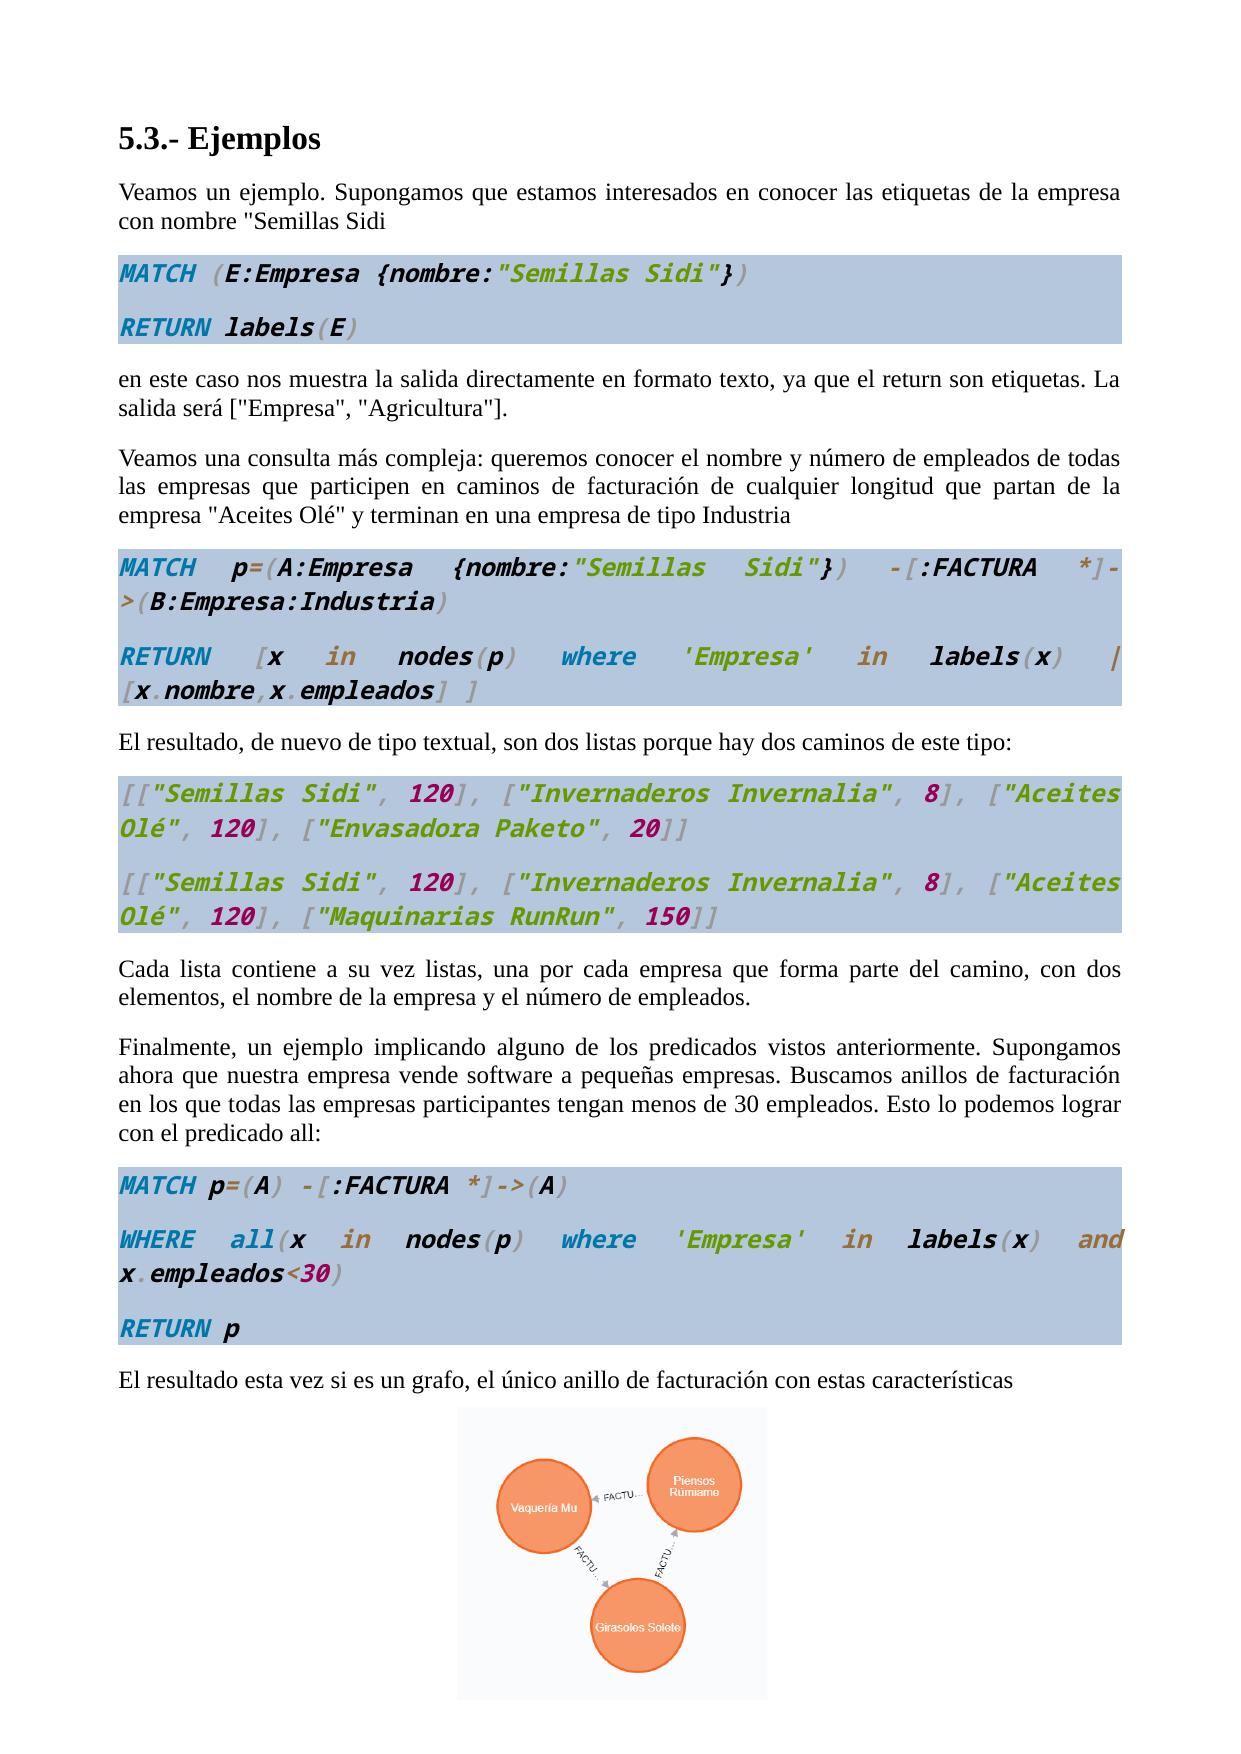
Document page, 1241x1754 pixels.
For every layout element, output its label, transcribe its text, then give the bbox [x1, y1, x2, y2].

text MATCH p=(A) -[:FACTURA *]->(A) [118, 1167, 1122, 1201]
text El resultado, de nuevo de tipo textual, son dos listas porque hay dos caminos de este tipo: [118, 727, 1122, 756]
text Cada lista contiene a su vez listas, una por cada empresa que forma parte del camino, con dos elementos, el nombre de la empresa y el número de empleados. [118, 954, 1122, 1011]
text [["Semillas Sidi", 120], ["Invernaderos Invernalia", 8], ["Aceites Olé", 120], ["Maquinarias RunRun", 150]] [118, 865, 1122, 933]
text [["Semillas Sidi", 120], ["Invernaderos Invernalia", 8], ["Aceites Olé", 120], ["Envasadora Paketo", 20]] [118, 776, 1122, 844]
text RETURN p [118, 1311, 1122, 1345]
text MATCH p=(A:Empresa {nombre:"Semillas Sidi"}) -[:FACTURA *]->(B:Empresa:Industria) [118, 549, 1122, 618]
text Veamos un ejemplo. Supongamos que estamos interesados en conocer las etiquetas de la empresa con nombre "Semillas Sidi [118, 177, 1122, 234]
text RETURN labels(E) [118, 310, 1122, 344]
text en este caso nos muestra la salida directamente en formato texto, ya que el return son etiquetas. La salida será ["Empresa", "Agricultura"]. [118, 364, 1122, 422]
text El resultado esta vez si es un grafo, el único anillo de facturación con estas características [118, 1366, 1122, 1394]
picture [457, 1407, 768, 1700]
text RETURN [x in nodes(p) where 'Empresa' in labels(x) | [x.nombre,x.empleados] ] [118, 638, 1122, 706]
text 5.3.- Ejemplos [118, 118, 1122, 156]
text MATCH (E:Empresa {nombre:"Semillas Sidi"}) [118, 255, 1122, 289]
text WHERE all(x in nodes(p) where 'Empresa' in labels(x) and x.empleados<30) [118, 1222, 1122, 1290]
text Finalmente, un ejemplo implicando alguno de los predicados vistos anteriormente. Supongamos ahora que nuestra empresa vende software a pequeñas empresas. Buscamos anillos de facturación en los que todas las empresas participantes tengan menos de 30 empleados. Esto lo podemos lograr con el predicado all: [118, 1032, 1122, 1147]
text Veamos una consulta más compleja: queremos conocer el nombre y número de empleados de todas las empresas que participen en caminos de facturación de cualquier longitud que partan de la empresa "Aceites Olé" y terminan en una empresa de tipo Industria [118, 443, 1122, 529]
